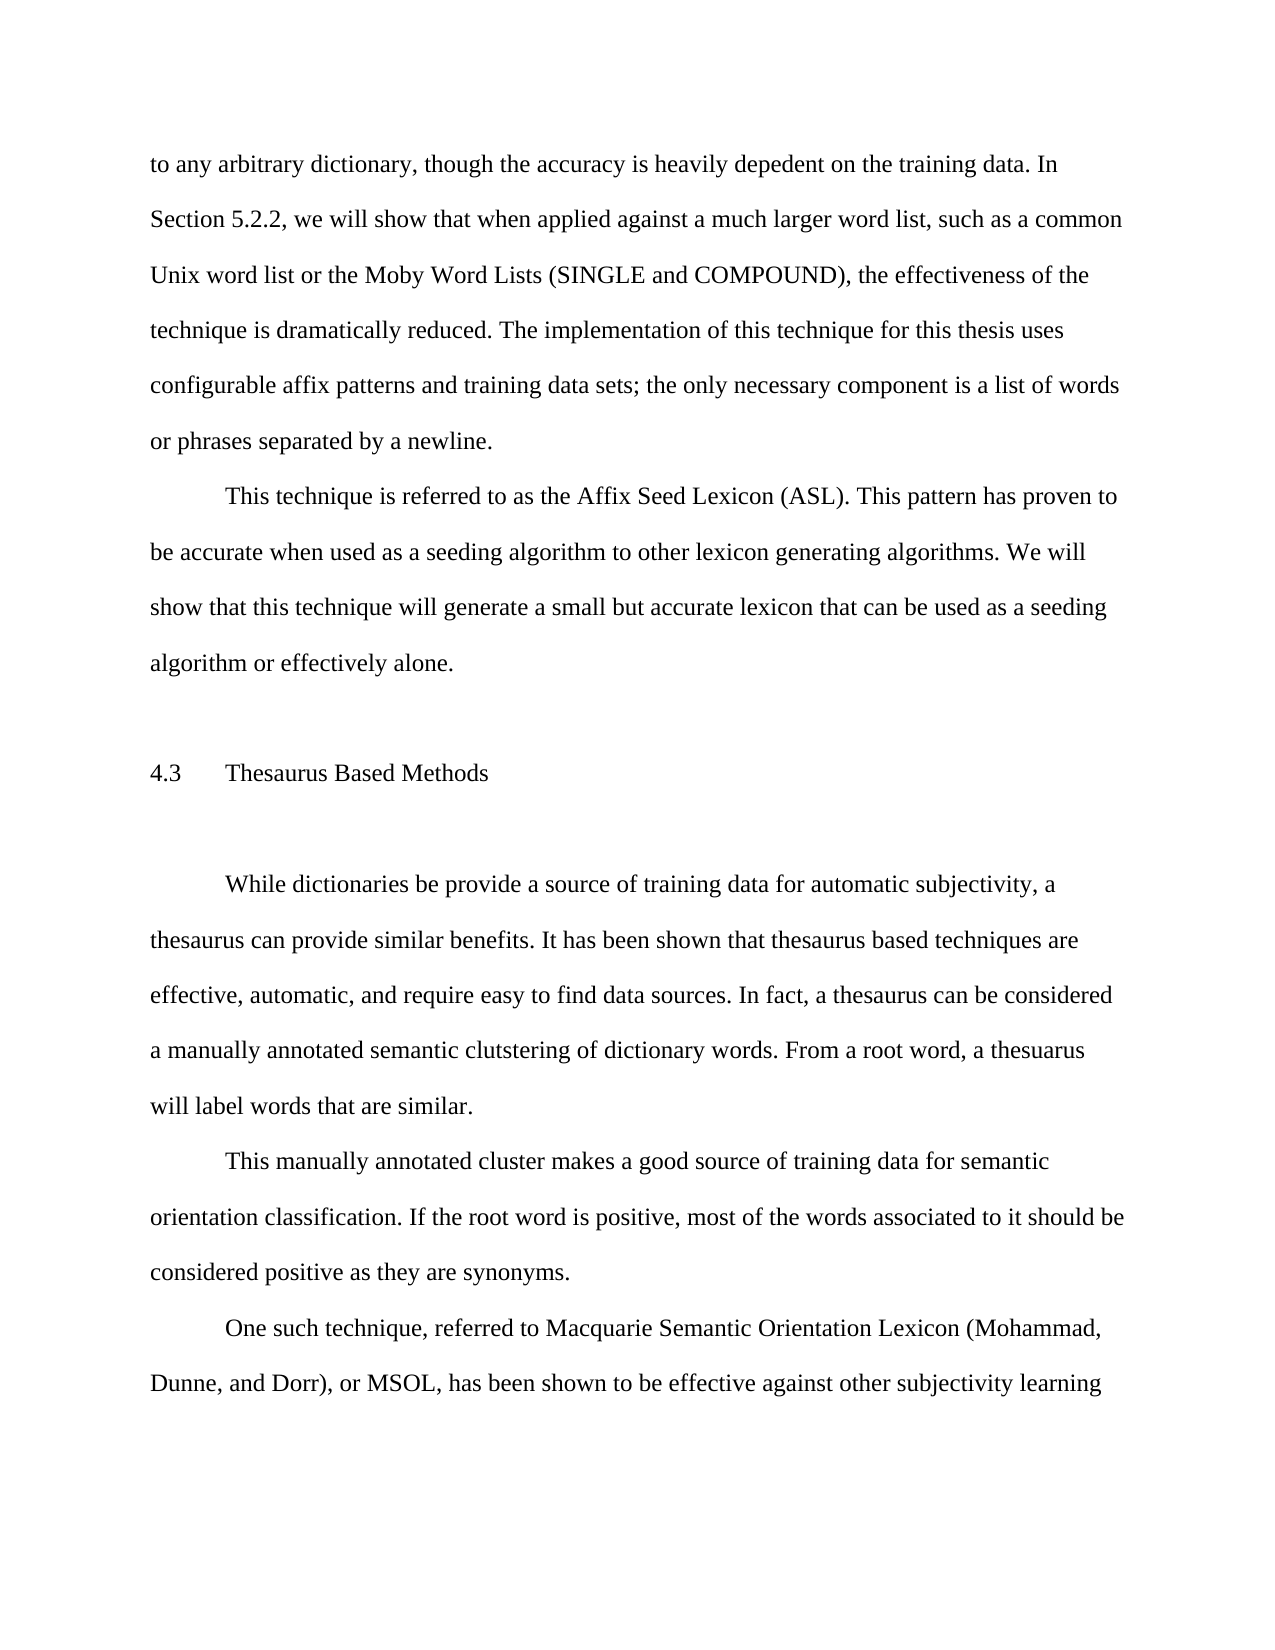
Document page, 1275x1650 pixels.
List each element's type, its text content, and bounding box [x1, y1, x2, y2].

text 4.3 Thesaurus Based Methods [150, 759, 1125, 787]
text While dictionaries be provide a source of training data for automatic subjectivity, a thesaurus can provide similar benefits. It has been shown that thesaurus based techniques are effective, automatic, and require easy to find data sources. In fact, a thesaurus can be considered a manually annotated semantic clutstering of dictionary words. From a root word, a thesuarus will label words that are similar. This manually annotated cluster makes a good source of training data for semantic orientation classification. If the root word is positive, most of the words associated to it should be considered positive as they are synonyms. One such technique, referred to Macquarie Semantic Orientation Lexicon (Mohammad, Dunne, and Dorr), or MSOL, has been shown to be effective against other subjectivity learning [150, 870, 1125, 1397]
text to any arbitrary dictionary, though the accuracy is heavily depedent on the training data. In Section 5.2.2, we will show that when applied against a much larger word list, such as a common Unix word list or the Moby Word Lists (SINGLE and COMPOUND), the effectiveness of the technique is dramatically reduced. The implementation of this technique for this thesis uses configurable affix patterns and training data sets; the only necessary component is a list of words or phrases separated by a newline. This technique is referred to as the Affix Seed Lexicon (ASL). This pattern has proven to be accurate when used as a seeding algorithm to other lexicon generating algorithms. We will show that this technique will generate a small but accurate lexicon that can be used as a seeding algorithm or effectively alone. [150, 150, 1125, 676]
